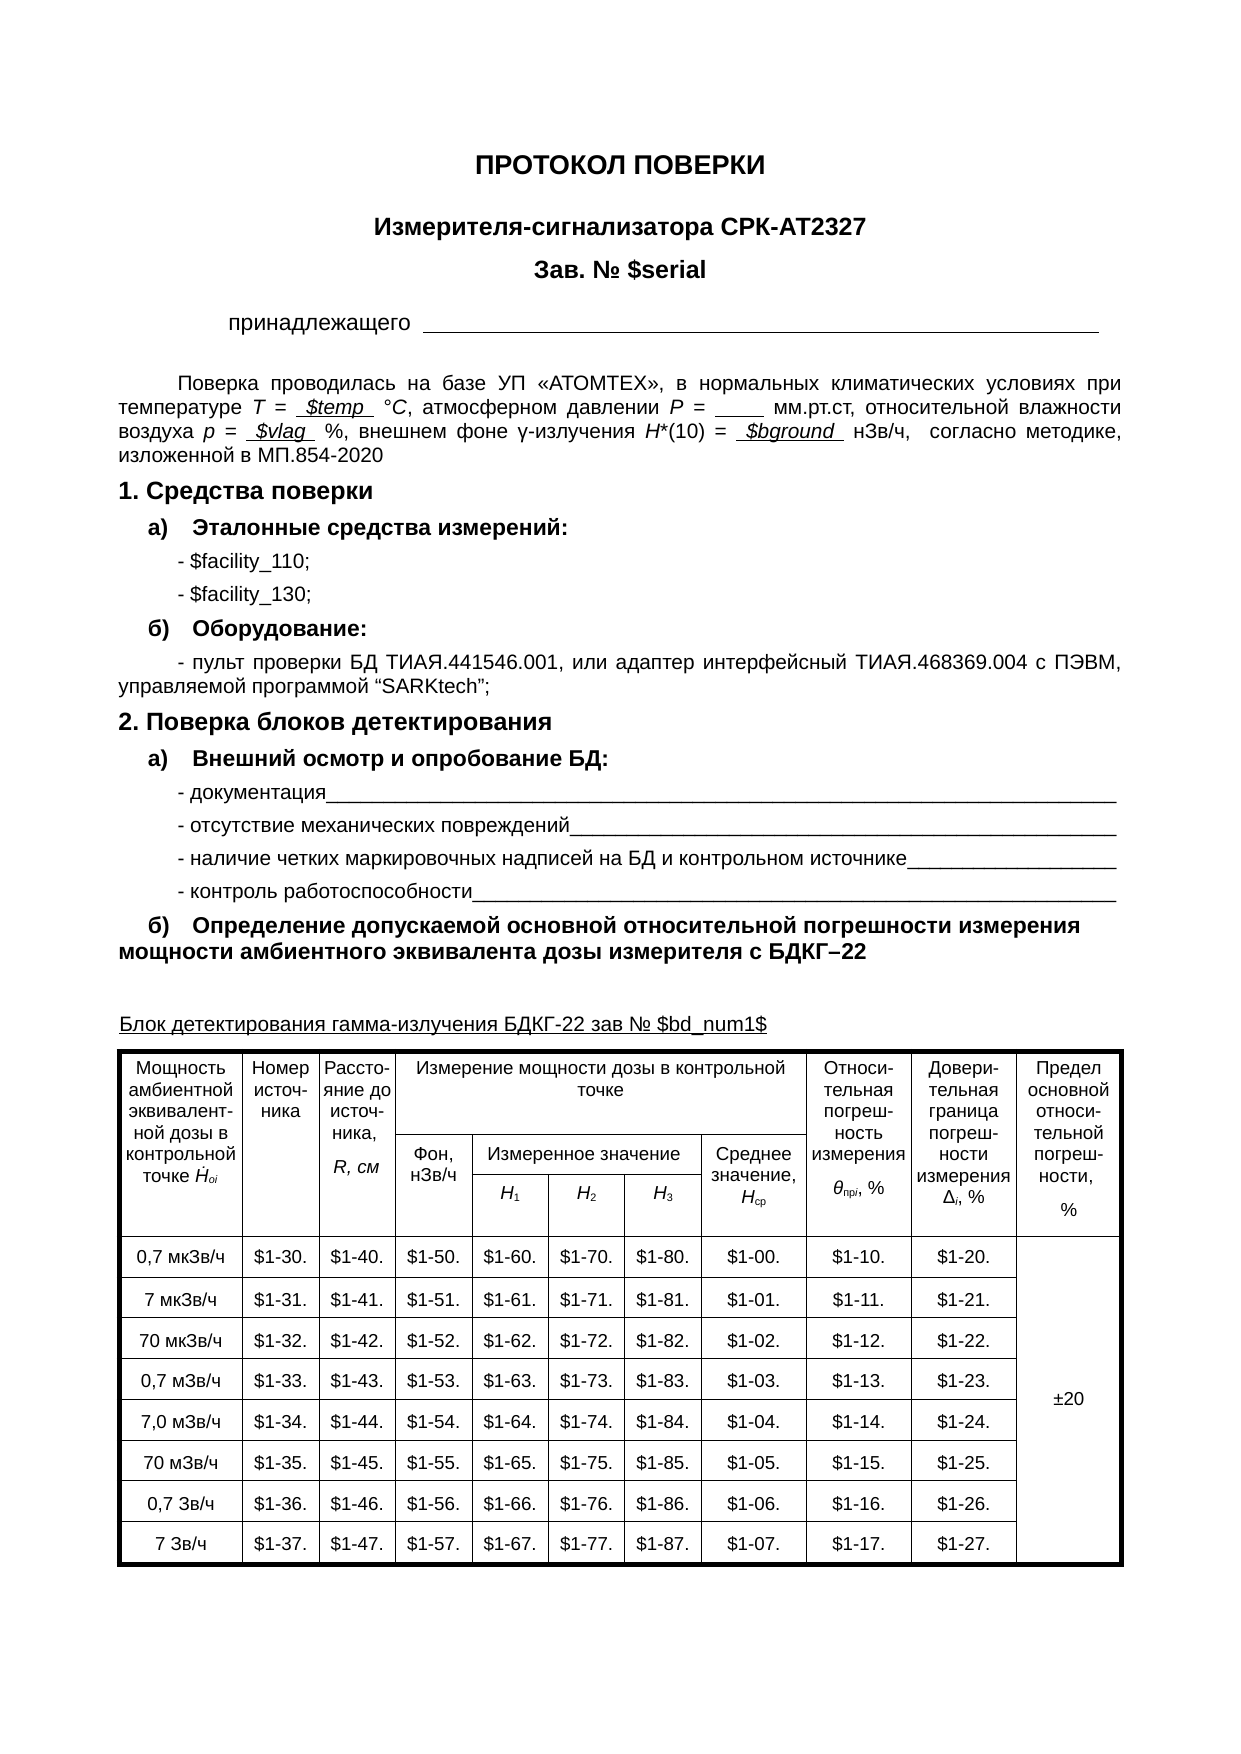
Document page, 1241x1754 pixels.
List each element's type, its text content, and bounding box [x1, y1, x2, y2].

table_cell $1-72. [549, 1318, 624, 1358]
table_cell $1-71. [549, 1278, 624, 1317]
table_cell Номер источ-ника [243, 1054, 319, 1236]
table_cell $1-05. [702, 1441, 806, 1480]
table_cell 0,7 мЗв/ч [122, 1359, 242, 1399]
text - наличие четких маркировочных надписей на БД и контрольном источнике [118, 846, 1122, 870]
table_cell $1-37. [243, 1522, 319, 1562]
table_cell $1-10. [807, 1237, 911, 1277]
table_cell $1-04. [702, 1400, 806, 1439]
table_cell $1-13. [807, 1359, 911, 1399]
table_cell $1-32. [243, 1318, 319, 1358]
text - документация [118, 780, 1122, 804]
table_cell $1-26. [912, 1481, 1016, 1521]
table_cell $1-52. [396, 1318, 472, 1358]
table_cell Мощность амбиентной эквивалент-ной дозы в контрольной точке Ḣoi [122, 1054, 242, 1236]
table_cell $1-74. [549, 1400, 624, 1439]
table_cell 0,7 мкЗв/ч [122, 1237, 242, 1277]
text - отсутствие механических повреждений [118, 813, 1122, 837]
text а) Эталонные средства измерений: [118, 514, 1122, 540]
table_cell $1-86. [625, 1481, 701, 1521]
table_cell $1-45. [320, 1441, 395, 1480]
table_cell $1-53. [396, 1359, 472, 1399]
table_cell Довери-тельная граница погреш-ности измерения Δi, % [912, 1054, 1016, 1236]
table_cell $1-66. [473, 1481, 548, 1521]
table_cell $1-36. [243, 1481, 319, 1521]
text - контроль работоспособности [118, 879, 1122, 903]
table_cell $1-47. [320, 1522, 395, 1562]
table_cell $1-64. [473, 1400, 548, 1439]
table_cell $1-75. [549, 1441, 624, 1480]
text - $facility_110; [118, 549, 1122, 573]
table_cell ±20 [1017, 1237, 1119, 1562]
table_cell $1-24. [912, 1400, 1016, 1439]
table_cell $1-62. [473, 1318, 548, 1358]
table_cell $1-17. [807, 1522, 911, 1562]
table_cell Фон, нЗв/ч [396, 1135, 472, 1236]
table_cell $1-30. [243, 1237, 319, 1277]
text - пульт проверки БД ТИАЯ.441546.001, или адаптер интерфейсный ТИАЯ.468369.004 с ПЭВМ, управляемой программой “SARKtech”; [118, 650, 1122, 698]
table_cell $1-87. [625, 1522, 701, 1562]
text 2. Поверка блоков детектирования [118, 707, 1122, 736]
table_cell $1-60. [473, 1237, 548, 1277]
table_cell $1-16. [807, 1481, 911, 1521]
table_cell 70 мкЗв/ч [122, 1318, 242, 1358]
table_cell $1-22. [912, 1318, 1016, 1358]
table_cell $1-06. [702, 1481, 806, 1521]
table_cell $1-51. [396, 1278, 472, 1317]
text Измерипринадлежащего . . [118, 307, 1122, 336]
table_cell Измеренное значение [473, 1135, 701, 1174]
table_cell $1-41. [320, 1278, 395, 1317]
table_cell $1-20. [912, 1237, 1016, 1277]
table_cell $1-81. [625, 1278, 701, 1317]
table_cell $1-33. [243, 1359, 319, 1399]
table_cell $1-21. [912, 1278, 1016, 1317]
table_cell $1-27. [912, 1522, 1016, 1562]
text б) Определение допускаемой основной относительной погрешности измерения мощности амбиентного эквивалента дозы измерителя с БДКГ–22 [118, 912, 1122, 964]
table_cell 0,7 Зв/ч [122, 1481, 242, 1521]
table_cell Предел основной относи-тельной погреш-ности, % [1017, 1054, 1119, 1236]
table_cell H2 [549, 1175, 624, 1236]
table_cell $1-67. [473, 1522, 548, 1562]
table_cell $1-57. [396, 1522, 472, 1562]
text 1. Средства поверки [118, 476, 1122, 505]
text - $facility_130; [118, 582, 1122, 606]
table_cell Среднее значение, Hср [702, 1135, 806, 1236]
table_cell $1-12. [807, 1318, 911, 1358]
table_cell $1-77. [549, 1522, 624, 1562]
table_cell $1-44. [320, 1400, 395, 1439]
table_cell $1-85. [625, 1441, 701, 1480]
table_cell $1-82. [625, 1318, 701, 1358]
table_cell $1-84. [625, 1400, 701, 1439]
table_cell $1-80. [625, 1237, 701, 1277]
table_cell $1-03. [702, 1359, 806, 1399]
table_cell $1-55. [396, 1441, 472, 1480]
table_cell $1-01. [702, 1278, 806, 1317]
table_cell $1-35. [243, 1441, 319, 1480]
table_cell $1-11. [807, 1278, 911, 1317]
table_cell $1-54. [396, 1400, 472, 1439]
table_cell $1-70. [549, 1237, 624, 1277]
table_cell $1-56. [396, 1481, 472, 1521]
table_cell $1-31. [243, 1278, 319, 1317]
table_cell $1-02. [702, 1318, 806, 1358]
table_cell H1 [473, 1175, 548, 1236]
table_cell $1-65. [473, 1441, 548, 1480]
table_cell 70 мЗв/ч [122, 1441, 242, 1480]
table_cell $1-63. [473, 1359, 548, 1399]
table_cell $1-07. [702, 1522, 806, 1562]
table_cell $1-40. [320, 1237, 395, 1277]
table_cell $1-46. [320, 1481, 395, 1521]
text Измерителя-сигнализатора СРК-АТ2327 [118, 212, 1122, 241]
table_cell $1-43. [320, 1359, 395, 1399]
table_cell Относи-тельная погреш-ность измерения θпрi, % [807, 1054, 911, 1236]
table_cell Измерение мощности дозы в контрольной точке [396, 1054, 806, 1134]
table_cell Рассто-яние до источ-ника, R, см [320, 1054, 395, 1236]
table_cell H3 [625, 1175, 701, 1236]
table_cell $1-42. [320, 1318, 395, 1358]
table_cell $1-34. [243, 1400, 319, 1439]
table_header Блок детектирования гамма-излучения БДКГ-22 зав № $bd_num1$ [119, 1000, 1121, 1049]
table_cell 7 мкЗв/ч [122, 1278, 242, 1317]
table_cell 7 Зв/ч [122, 1522, 242, 1562]
table_cell $1-61. [473, 1278, 548, 1317]
table_cell $1-83. [625, 1359, 701, 1399]
text ПРОТОКОЛ ПОВЕРКИ [118, 149, 1122, 181]
table_cell $1-50. [396, 1237, 472, 1277]
text Зав. № $serial [118, 255, 1122, 284]
table_cell $1-25. [912, 1441, 1016, 1480]
table_cell $1-73. [549, 1359, 624, 1399]
table_cell $1-23. [912, 1359, 1016, 1399]
table_cell $1-00. [702, 1237, 806, 1277]
table_cell 7,0 мЗв/ч [122, 1400, 242, 1439]
table_cell $1-15. [807, 1441, 911, 1480]
text а) Внешний осмотр и опробование БД: [118, 745, 1122, 771]
text б) Оборудование: [118, 615, 1122, 641]
text Поверка проводилась на базе УП «АТОМТЕХ», в нормальных климатических условиях при температуре Т = $temp °С, атмосферном давлении Р = мм.рт.ст, относительной влажности воздуха р = $vlag %, внешнем фоне γ-излучения H*(10) = $bground нЗв/ч, согласно методике, изложенной в МП.854-2020 [118, 371, 1122, 467]
table_cell $1-14. [807, 1400, 911, 1439]
table_cell $1-76. [549, 1481, 624, 1521]
